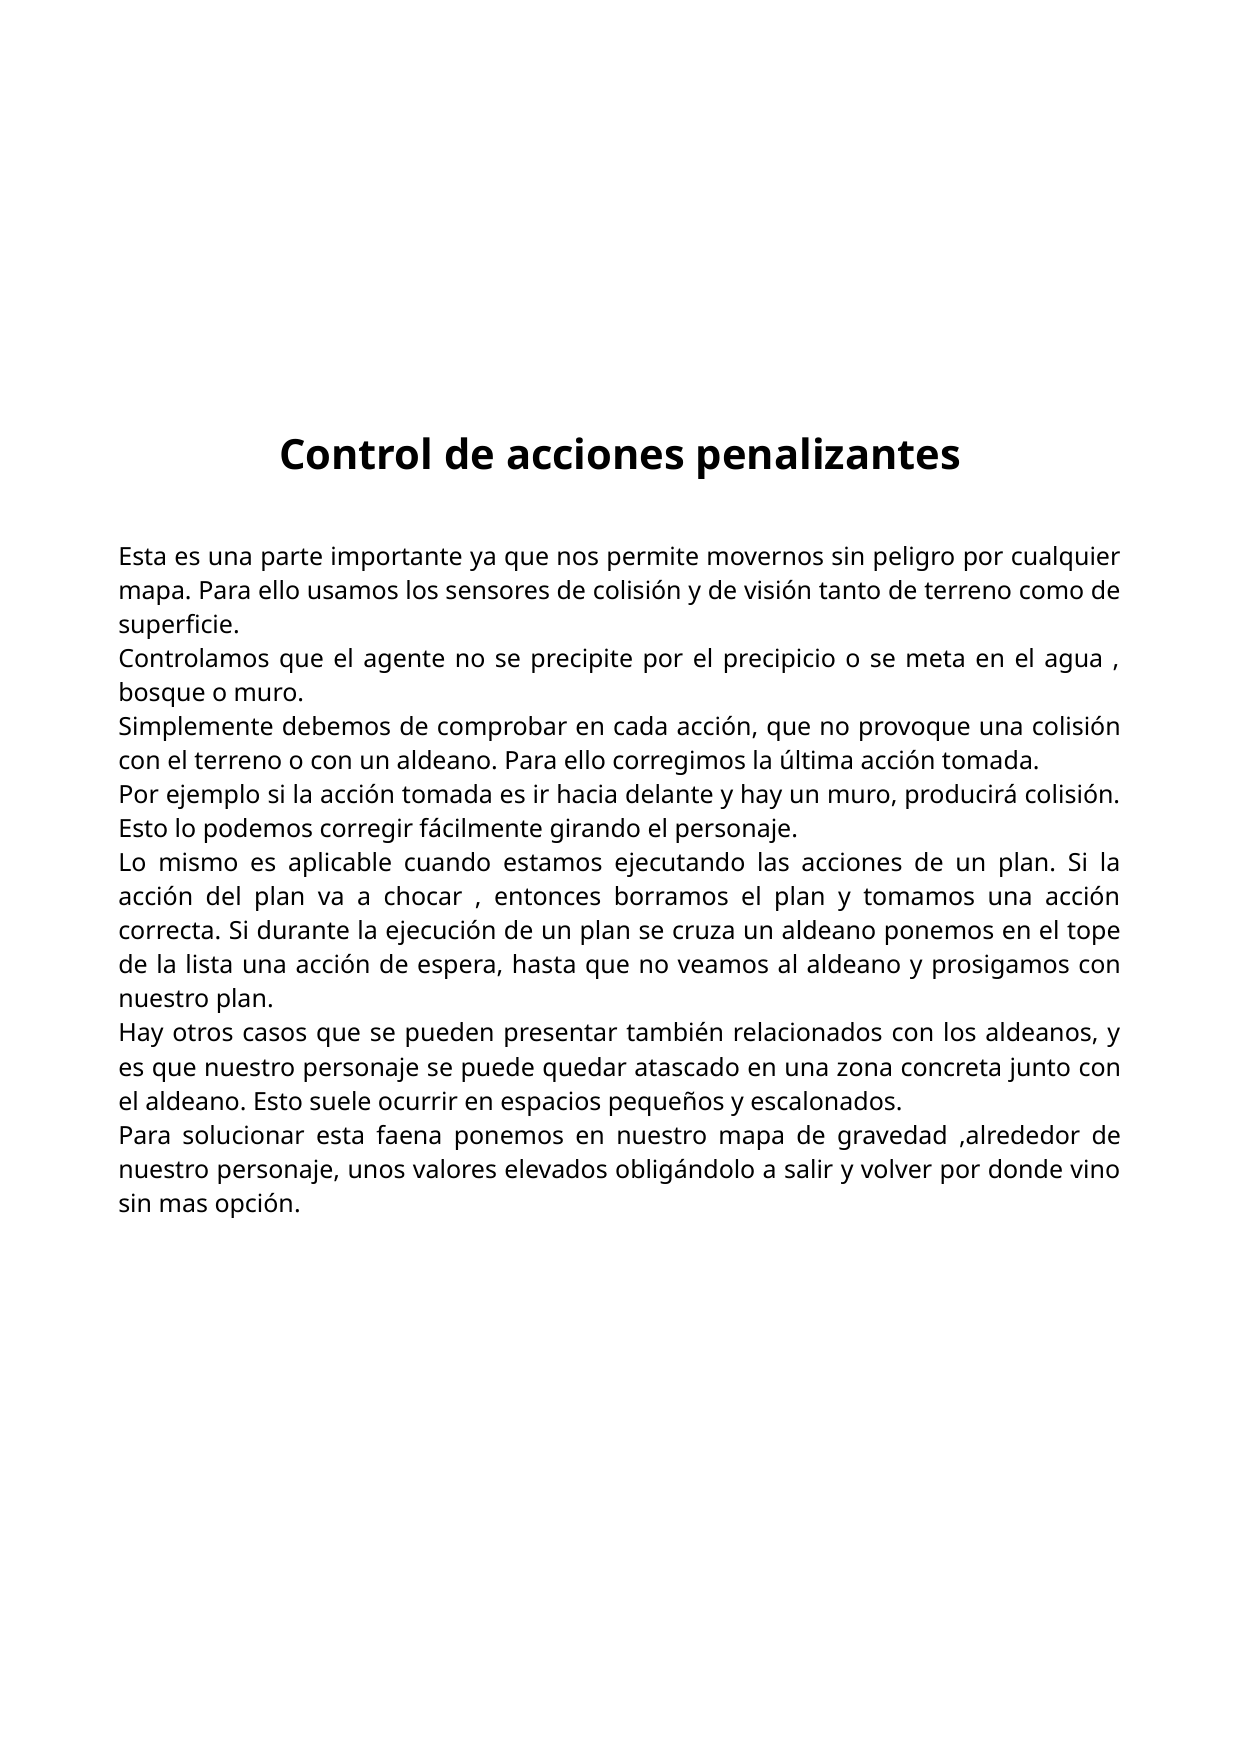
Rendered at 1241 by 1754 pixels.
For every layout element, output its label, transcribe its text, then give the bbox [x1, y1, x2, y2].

text Por ejemplo si la acción tomada es ir hacia delante y hay un muro, producirá colisión. Esto lo podemos corregir fácilmente girando el personaje. [118, 777, 1122, 845]
text Lo mismo es aplicable cuando estamos ejecutando las acciones de un plan. Si la acción del plan va a chocar , entonces borramos el plan y tomamos una acción correcta. Si durante la ejecución de un plan se cruza un aldeano ponemos en el tope de la lista una acción de espera, hasta que no veamos al aldeano y prosigamos con nuestro plan. [118, 845, 1122, 1015]
text Controlamos que el agente no se precipite por el precipicio o se meta en el agua , bosque o muro. [118, 640, 1122, 708]
text Hay otros casos que se pueden presentar también relacionados con los aldeanos, y es que nuestro personaje se puede quedar atascado en una zona concreta junto con el aldeano. Esto suele ocurrir en espacios pequeños y escalonados. [118, 1015, 1122, 1117]
text Esta es una parte importante ya que nos permite movernos sin peligro por cualquier mapa. Para ello usamos los sensores de colisión y de visión tanto de terreno como de superficie. [118, 538, 1122, 640]
text Simplemente debemos de comprobar en cada acción, que no provoque una colisión con el terreno o con un aldeano. Para ello corregimos la última acción tomada. [118, 708, 1122, 777]
text Para solucionar esta faena ponemos en nuestro mapa de gravedad ,alrededor de nuestro personaje, unos valores elevados obligándolo a salir y volver por donde vino sin mas opción. [118, 1117, 1122, 1219]
text Control de acciones penalizantes [118, 425, 1122, 481]
